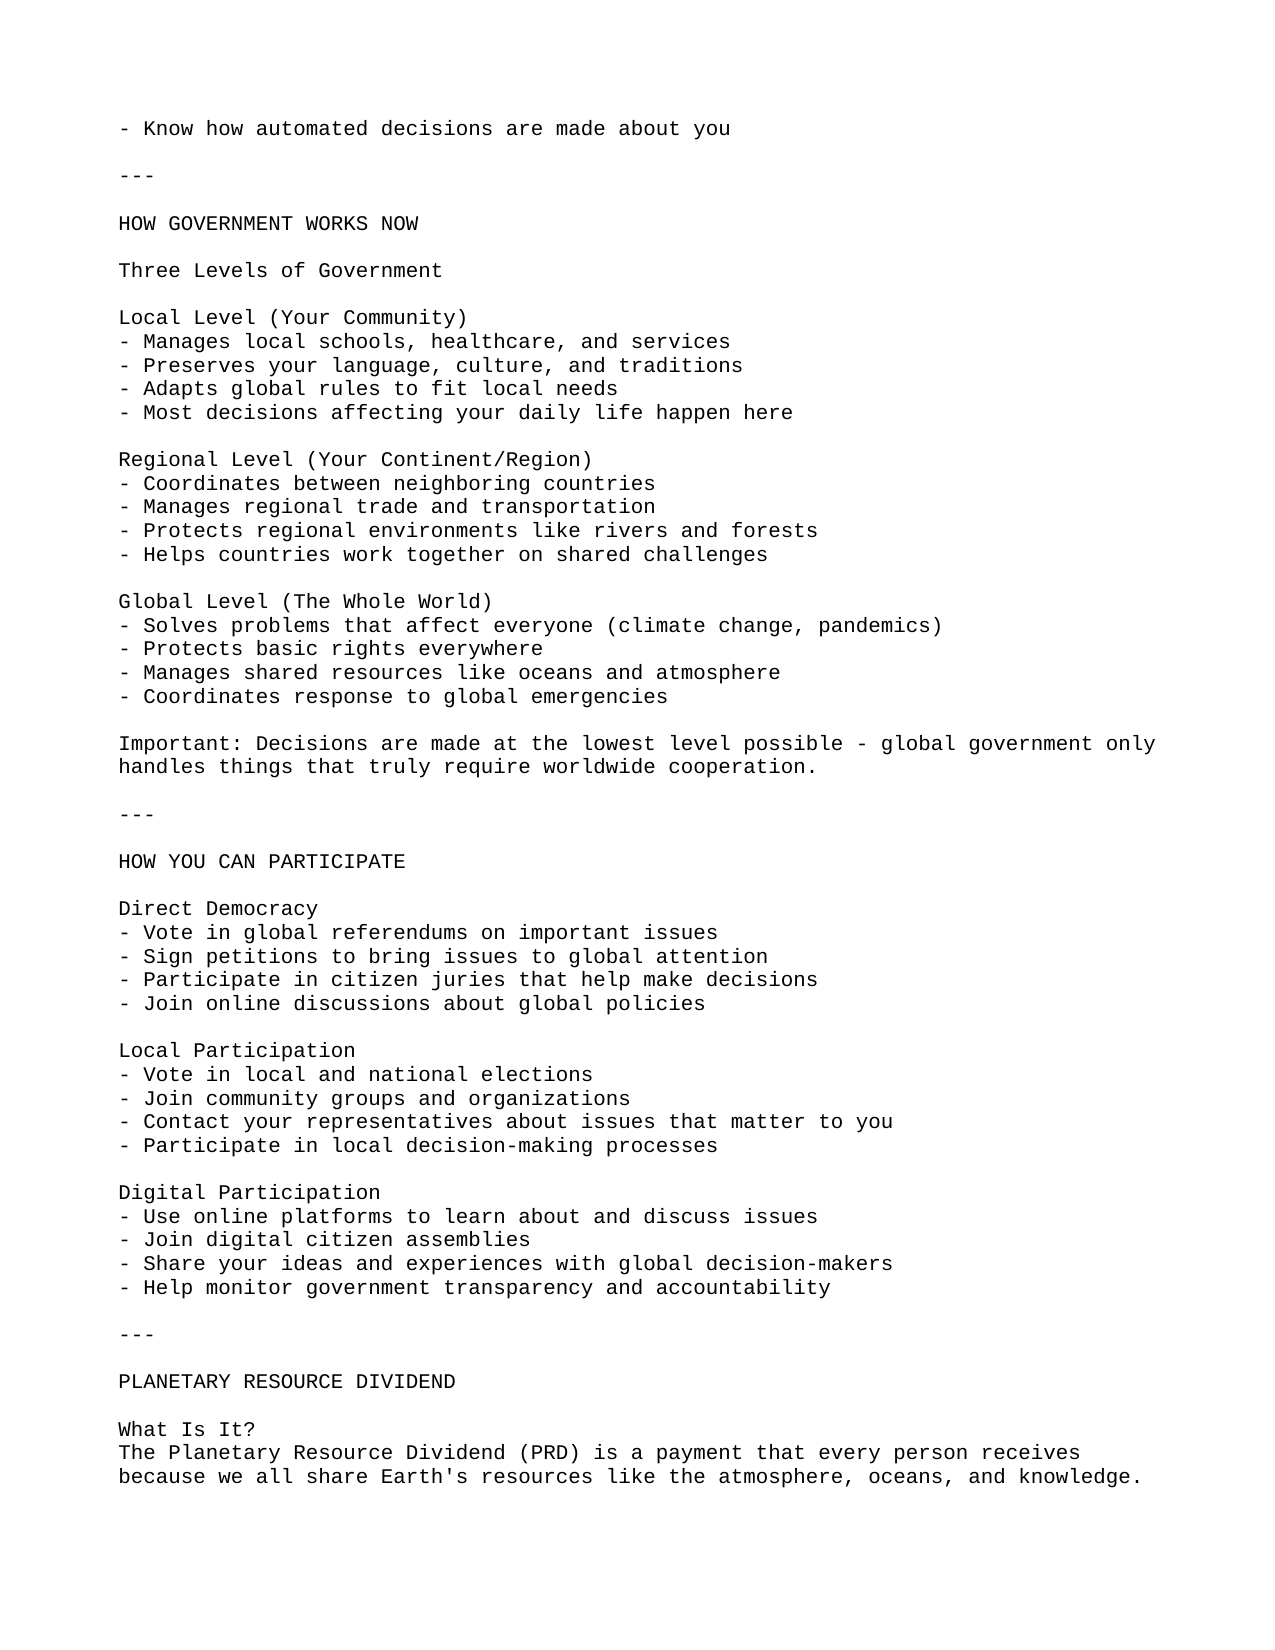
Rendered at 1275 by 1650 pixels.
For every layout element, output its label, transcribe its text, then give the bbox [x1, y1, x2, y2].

text - Know how automated decisions are made about you [118, 118, 1157, 142]
text - Helps countries work together on shared challenges [118, 544, 1157, 567]
text - Coordinates between neighboring countries [118, 473, 1157, 496]
text - Most decisions affecting your daily life happen here [118, 402, 1157, 426]
text --- [118, 1324, 1157, 1348]
text - Join community groups and organizations [118, 1088, 1157, 1111]
text - Help monitor government transparency and accountability [118, 1277, 1157, 1300]
text Global Level (The Whole World) [118, 591, 1157, 615]
text - Join online discussions about global policies [118, 993, 1157, 1017]
text Local Participation [118, 1040, 1157, 1064]
text - Solves problems that affect everyone (climate change, pandemics) [118, 615, 1157, 638]
text The Planetary Resource Dividend (PRD) is a payment that every person receives because we all share Earth's resources like the atmosphere, oceans, and knowledge. [118, 1442, 1157, 1489]
text - Sign petitions to bring issues to global attention [118, 946, 1157, 969]
text Digital Participation [118, 1182, 1157, 1206]
text - Share your ideas and experiences with global decision-makers [118, 1253, 1157, 1277]
text --- [118, 165, 1157, 189]
text - Participate in citizen juries that help make decisions [118, 969, 1157, 993]
text PLANETARY RESOURCE DIVIDEND [118, 1371, 1157, 1395]
text - Preserves your language, culture, and traditions [118, 354, 1157, 378]
text - Coordinates response to global emergencies [118, 686, 1157, 709]
text - Adapts global rules to fit local needs [118, 378, 1157, 402]
text HOW YOU CAN PARTICIPATE [118, 851, 1157, 875]
text HOW GOVERNMENT WORKS NOW [118, 213, 1157, 236]
text Direct Democracy [118, 898, 1157, 922]
text - Vote in global referendums on important issues [118, 922, 1157, 946]
text - Protects basic rights everywhere [118, 638, 1157, 662]
text - Use online platforms to learn about and discuss issues [118, 1206, 1157, 1229]
text - Protects regional environments like rivers and forests [118, 520, 1157, 544]
text - Contact your representatives about issues that matter to you [118, 1111, 1157, 1135]
text - Participate in local decision-making processes [118, 1135, 1157, 1158]
text - Manages shared resources like oceans and atmosphere [118, 662, 1157, 686]
text - Manages regional trade and transportation [118, 496, 1157, 520]
text --- [118, 804, 1157, 827]
text - Vote in local and national elections [118, 1064, 1157, 1088]
text What Is It? [118, 1419, 1157, 1442]
text Local Level (Your Community) [118, 307, 1157, 331]
text Important: Decisions are made at the lowest level possible - global government only handles things that truly require worldwide cooperation. [118, 733, 1157, 780]
text Regional Level (Your Continent/Region) [118, 449, 1157, 473]
text - Manages local schools, healthcare, and services [118, 331, 1157, 354]
text Three Levels of Government [118, 260, 1157, 284]
text - Join digital citizen assemblies [118, 1229, 1157, 1253]
